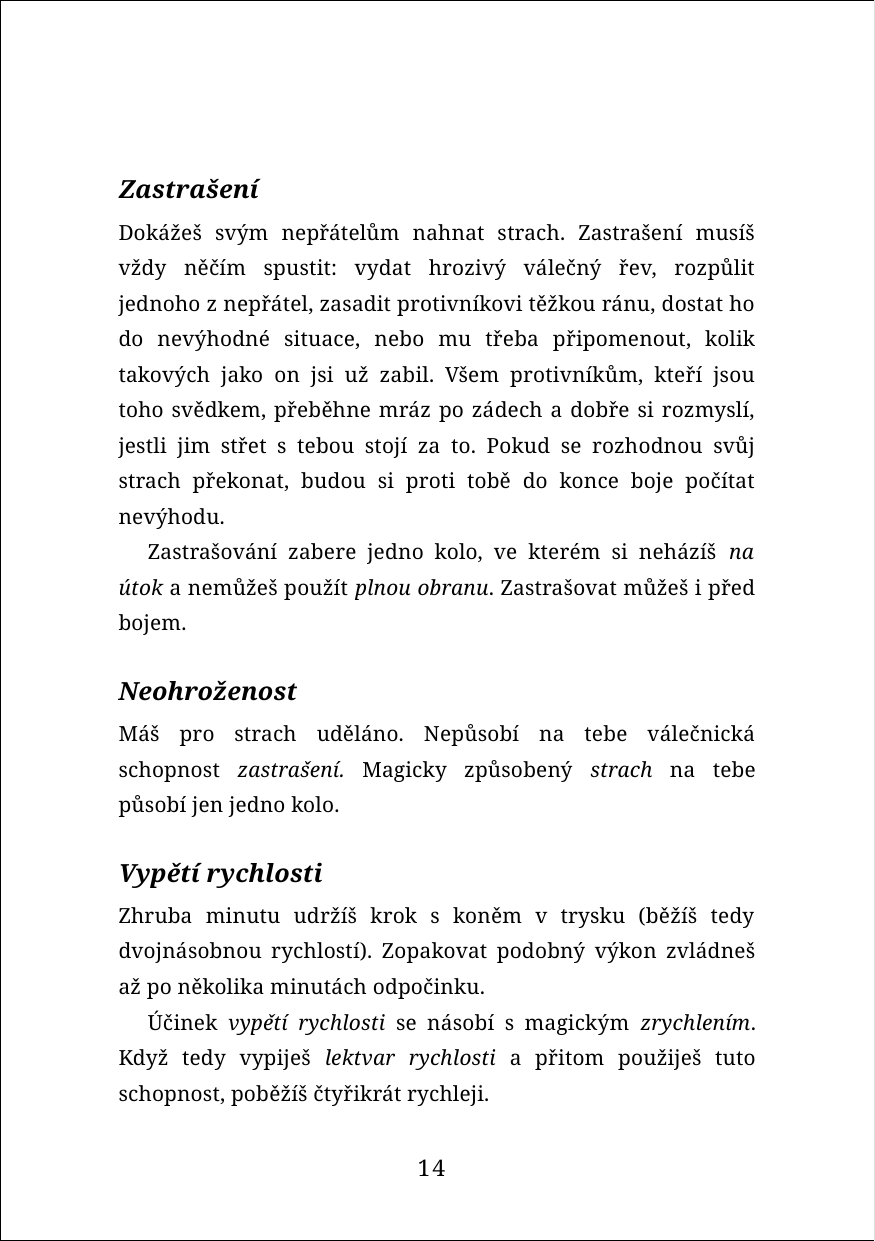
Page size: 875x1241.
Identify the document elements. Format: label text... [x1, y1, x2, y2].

subtitle Vypětí rychlosti [118, 855, 756, 889]
subtitle Zastrašení [118, 172, 756, 206]
text Zhruba minutu udržíš krok s koněm v trysku (běžíš tedy dvojnásobnou rychlostí). Zopakovat podobný výkon zvládneš až po několika minutách odpočinku. Účinek vypětí rychlosti se násobí s magickým zrychlením. Když tedy vypiješ lektvar rychlosti a přitom použiješ tuto schopnost, poběžíš čtyřikrát rychleji. [118, 901, 756, 1107]
subtitle Neohroženost [118, 673, 756, 707]
text Máš pro strach uděláno. Nepůsobí na tebe válečnická schopnost zastrašení. Magicky způsobený strach na tebe působí jen jedno kolo. [118, 719, 756, 819]
text Dokážeš svým nepřátelům nahnat strach. Zastrašení musíš vždy něčím spustit: vydat hrozivý válečný řev, rozpůlit jednoho z nepřátel, zasadit protivníkovi těžkou ránu, dostat ho do nevýhodné situace, nebo mu třeba připomenout, kolik takových jako on jsi už zabil. Všem protivníkům, kteří jsou toho svědkem, přeběhne mráz po zádech a dobře si rozmyslí, jestli jim střet s tebou stojí za to. Pokud se rozhodnou svůj strach překonat, budou si proti tobě do konce boje počítat nevýhodu. Zastrašování zabere jedno kolo, ve kterém si neházíš na útok a nemůžeš použít plnou obranu. Zastrašovat můžeš i před bojem. [118, 218, 756, 637]
